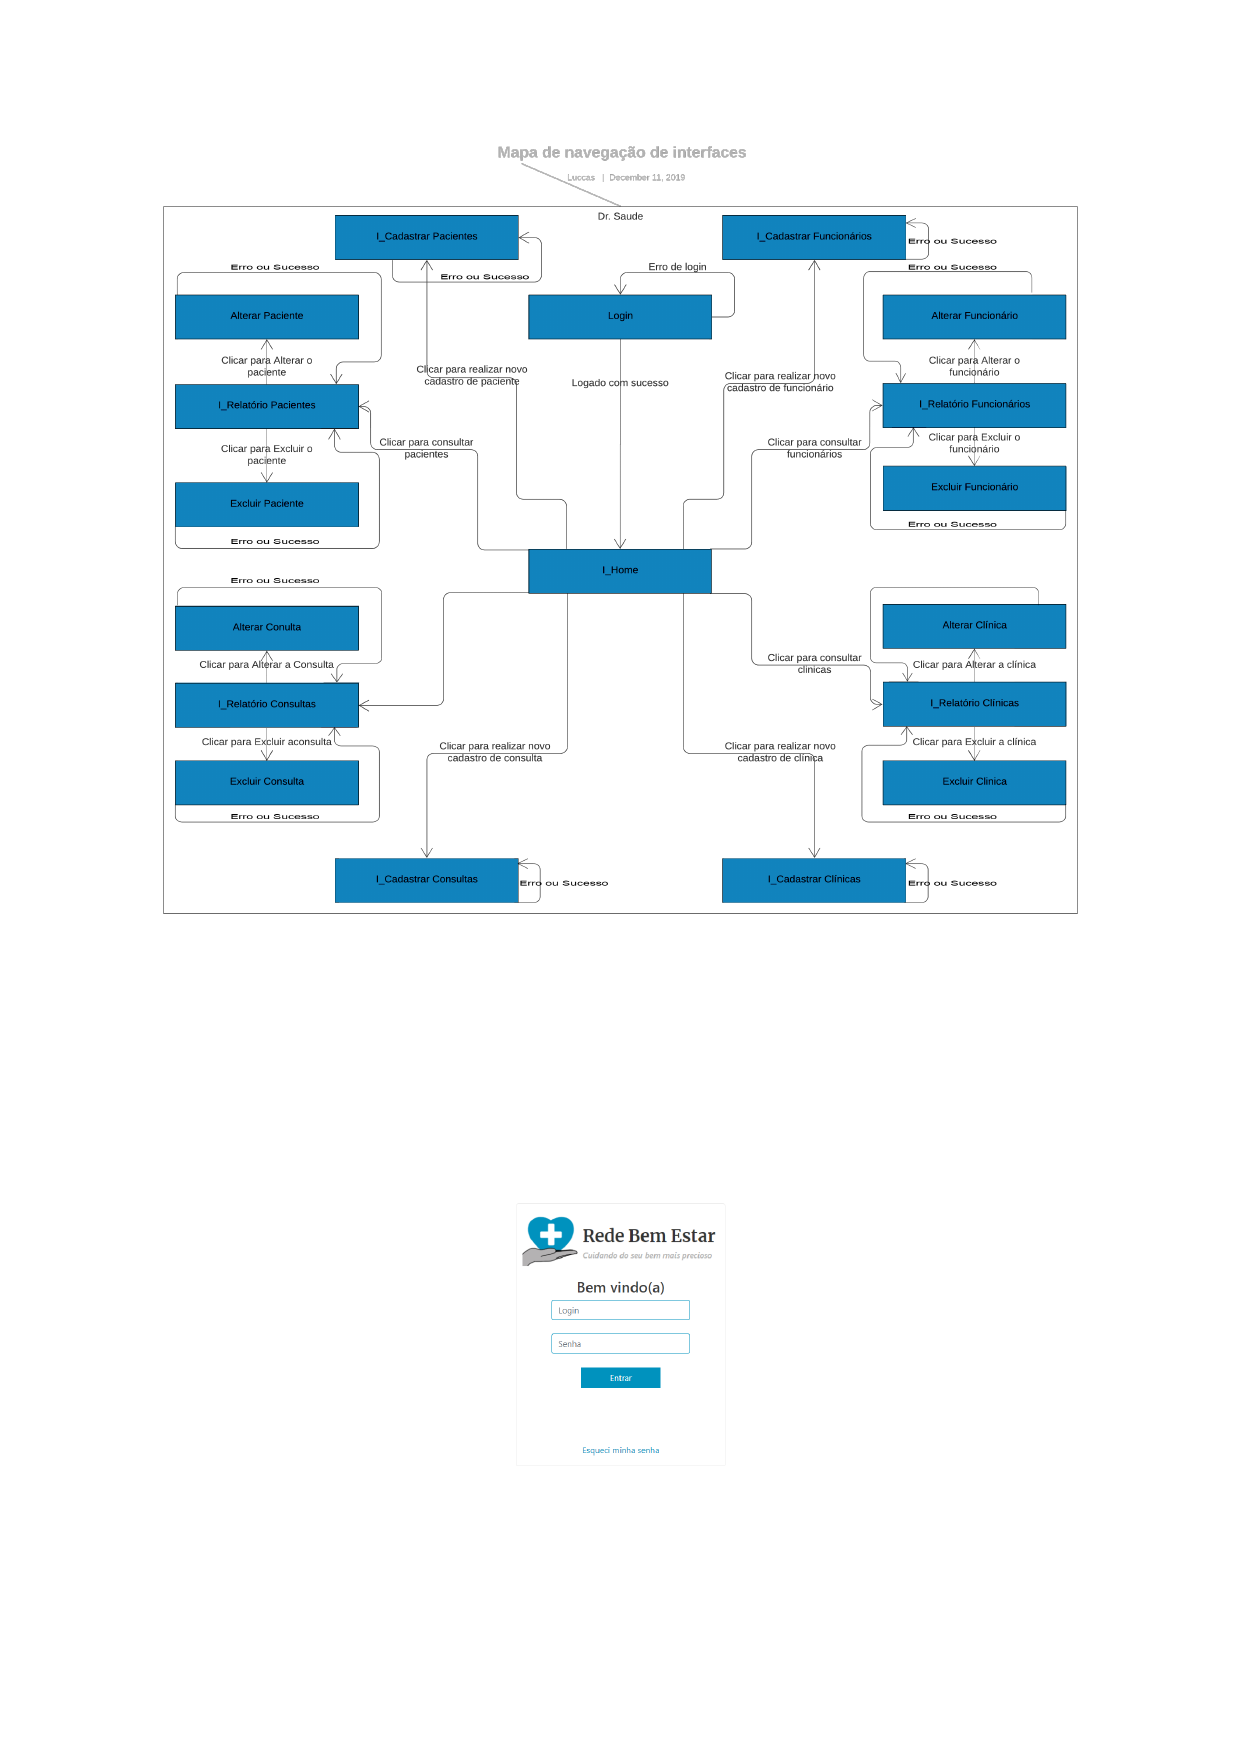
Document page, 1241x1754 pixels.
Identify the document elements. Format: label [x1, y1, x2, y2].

picture [118, 118, 1123, 1024]
picture [118, 1052, 1123, 1617]
